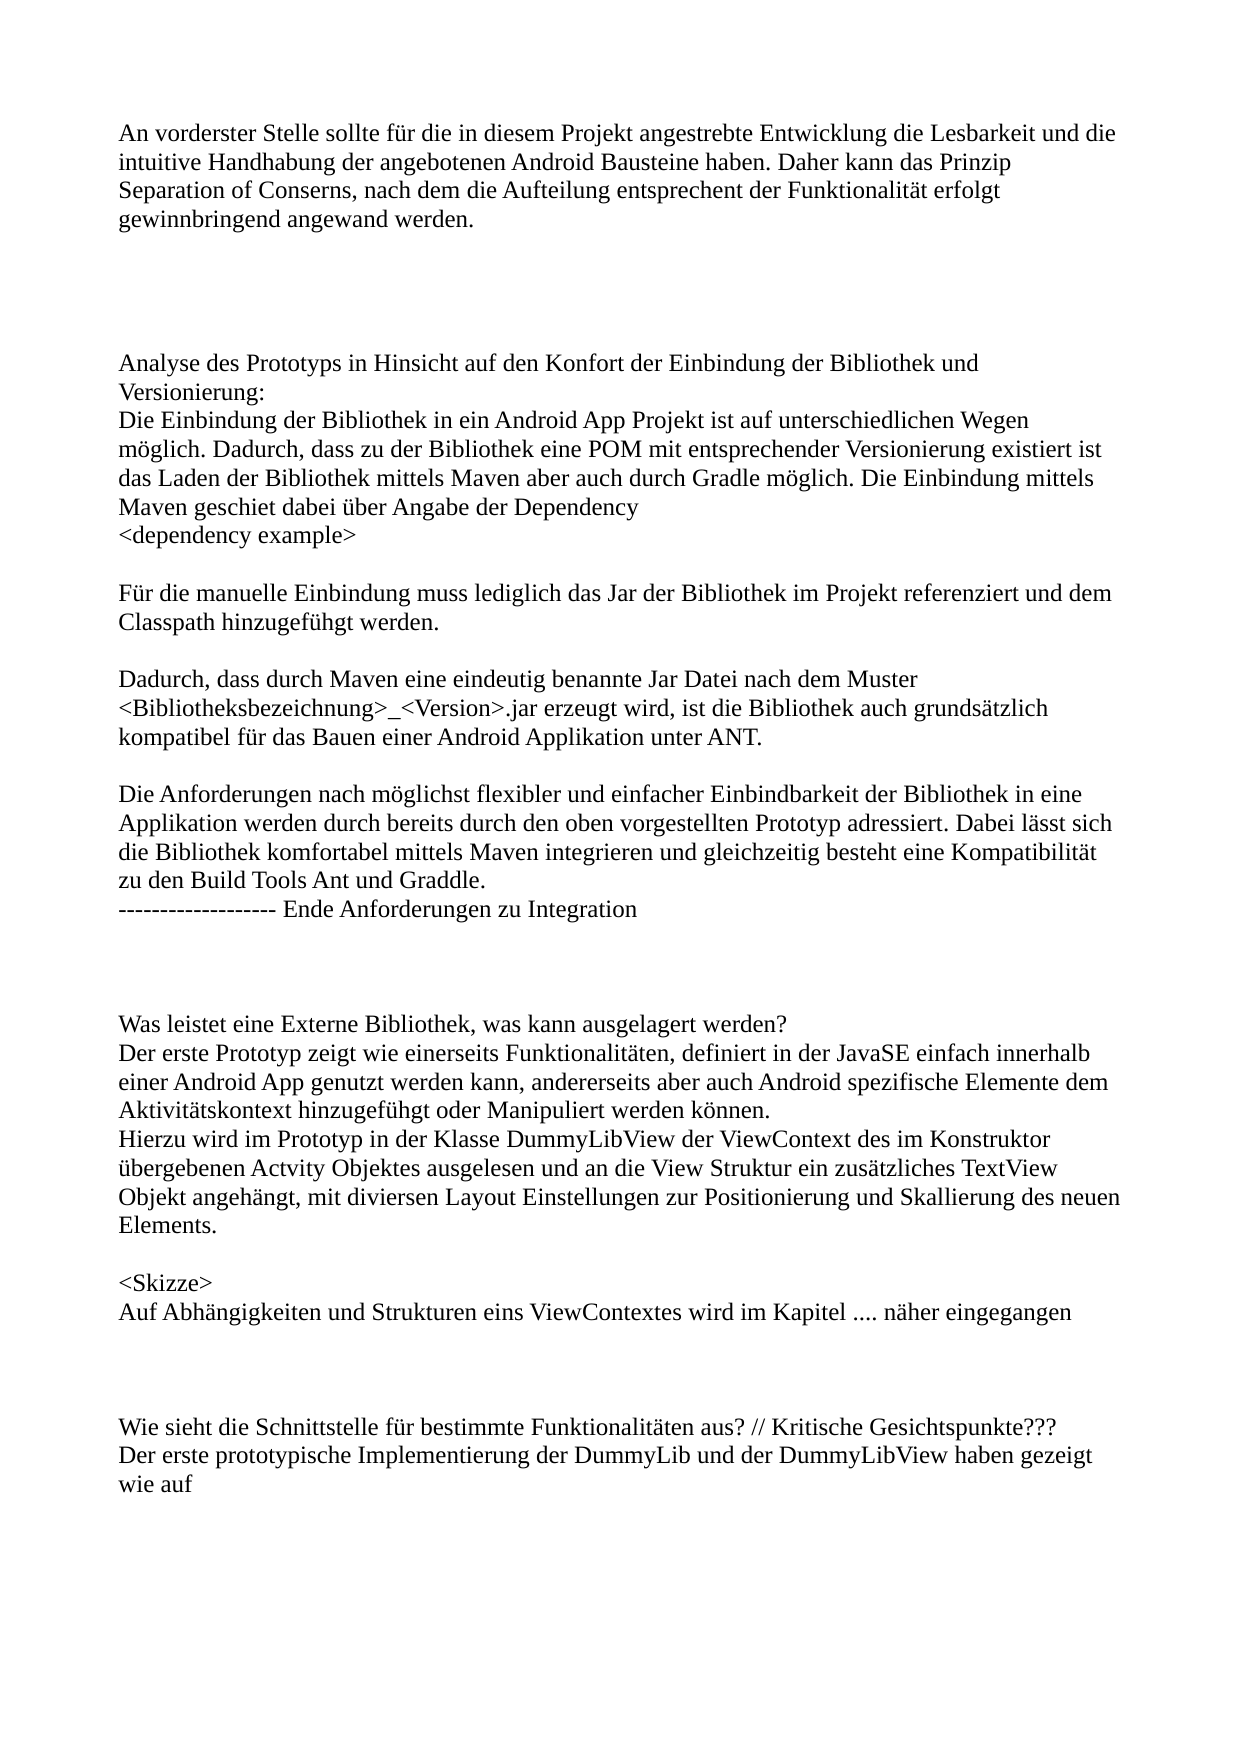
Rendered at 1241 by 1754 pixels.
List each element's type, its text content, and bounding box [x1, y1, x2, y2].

text An vorderster Stelle sollte für die in diesem Projekt angestrebte Entwicklung die Lesbarkeit und die intuitive Handhabung der angebotenen Android Bausteine haben. Daher kann das Prinzip Separation of Conserns, nach dem die Aufteilung entsprechent der Funktionalität erfolgt gewinnbringend angewand werden. [118, 118, 1122, 233]
text Hierzu wird im Prototyp in der Klasse DummyLibView der ViewContext des im Konstruktor übergebenen Actvity Objektes ausgelesen und an die View Struktur ein zusätzliches TextView Objekt angehängt, mit diviersen Layout Einstellungen zur Positionierung und Skallierung des neuen Elements. [118, 1124, 1122, 1239]
text Auf Abhängigkeiten und Strukturen eins ViewContextes wird im Kapitel .... näher eingegangen [118, 1297, 1122, 1326]
text Dadurch, dass durch Maven eine eindeutig benannte Jar Datei nach dem Muster <Bibliotheksbezeichnung>_<Version>.jar erzeugt wird, ist die Bibliothek auch grundsätzlich kompatibel für das Bauen einer Android Applikation unter ANT. [118, 664, 1122, 751]
text Die Einbindung der Bibliothek in ein Android App Projekt ist auf unterschiedlichen Wegen möglich. Dadurch, dass zu der Bibliothek eine POM mit entsprechender Versionierung existiert ist das Laden der Bibliothek mittels Maven aber auch durch Gradle möglich. Die Einbindung mittels Maven geschiet dabei über Angabe der Dependency [118, 406, 1122, 521]
text <dependency example> [118, 521, 1122, 549]
text ------------------- Ende Anforderungen zu Integration [118, 894, 1122, 923]
text Für die manuelle Einbindung muss lediglich das Jar der Bibliothek im Projekt referenziert und dem Classpath hinzugefühgt werden. [118, 578, 1122, 636]
text Was leistet eine Externe Bibliothek, was kann ausgelagert werden? [118, 1009, 1122, 1038]
text Der erste prototypische Implementierung der DummyLib und der DummyLibView haben gezeigt wie auf [118, 1441, 1122, 1498]
text Analyse des Prototyps in Hinsicht auf den Konfort der Einbindung der Bibliothek und Versionierung: [118, 348, 1122, 406]
text Der erste Prototyp zeigt wie einerseits Funktionalitäten, definiert in der JavaSE einfach innerhalb einer Android App genutzt werden kann, andererseits aber auch Android spezifische Elemente dem Aktivitätskontext hinzugefühgt oder Manipuliert werden können. [118, 1038, 1122, 1124]
text <Skizze> [118, 1268, 1122, 1297]
text Die Anforderungen nach möglichst flexibler und einfacher Einbindbarkeit der Bibliothek in eine Applikation werden durch bereits durch den oben vorgestellten Prototyp adressiert. Dabei lässt sich die Bibliothek komfortabel mittels Maven integrieren und gleichzeitig besteht eine Kompatibilität zu den Build Tools Ant und Graddle. [118, 779, 1122, 894]
text Wie sieht die Schnittstelle für bestimmte Funktionalitäten aus? // Kritische Gesichtspunkte??? [118, 1412, 1122, 1441]
